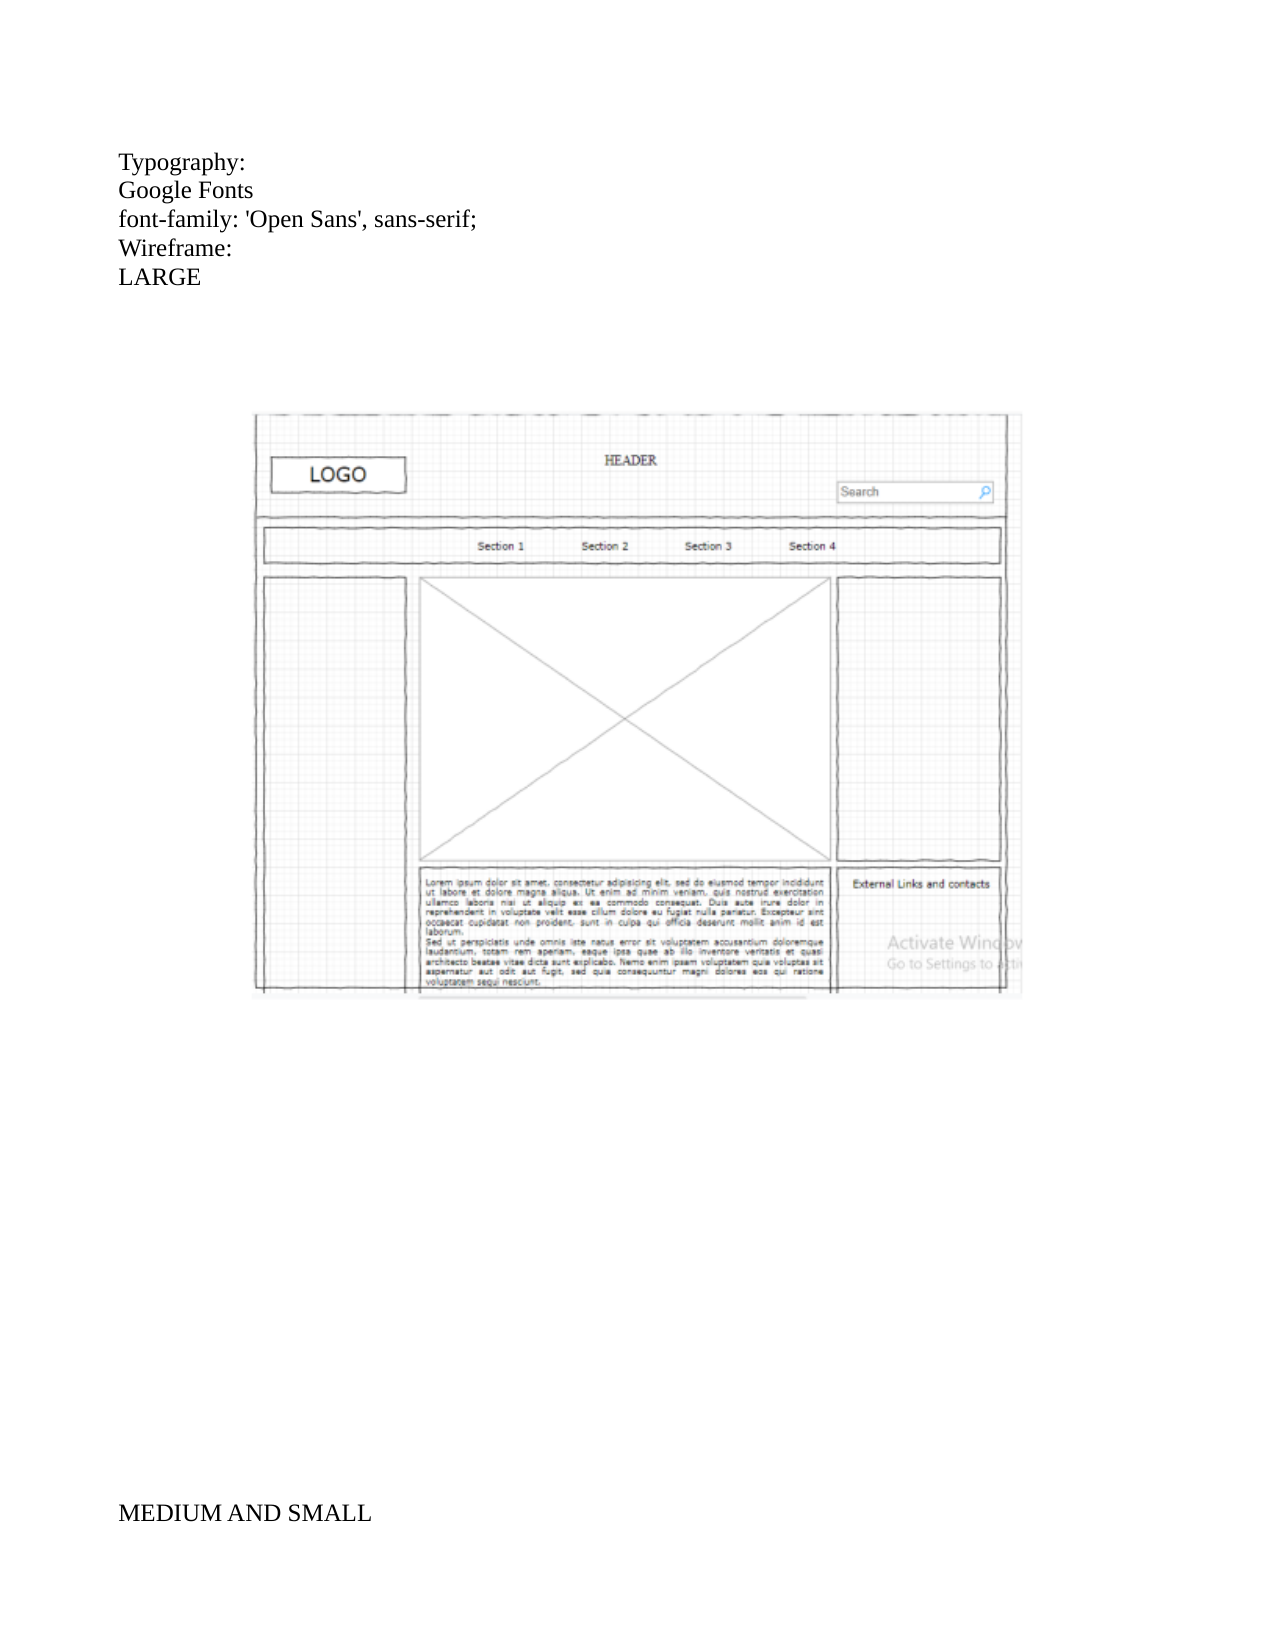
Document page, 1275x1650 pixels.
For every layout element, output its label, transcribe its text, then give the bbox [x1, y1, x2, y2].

text Google Fonts [118, 176, 1157, 204]
text Wireframe: [118, 233, 1157, 262]
text LARGE [118, 262, 1157, 291]
text Typography: [118, 147, 1157, 176]
picture [251, 405, 1024, 1003]
text MEDIUM AND SMALL [118, 1498, 1157, 1527]
text font-family: 'Open Sans', sans-serif; [118, 204, 1157, 233]
